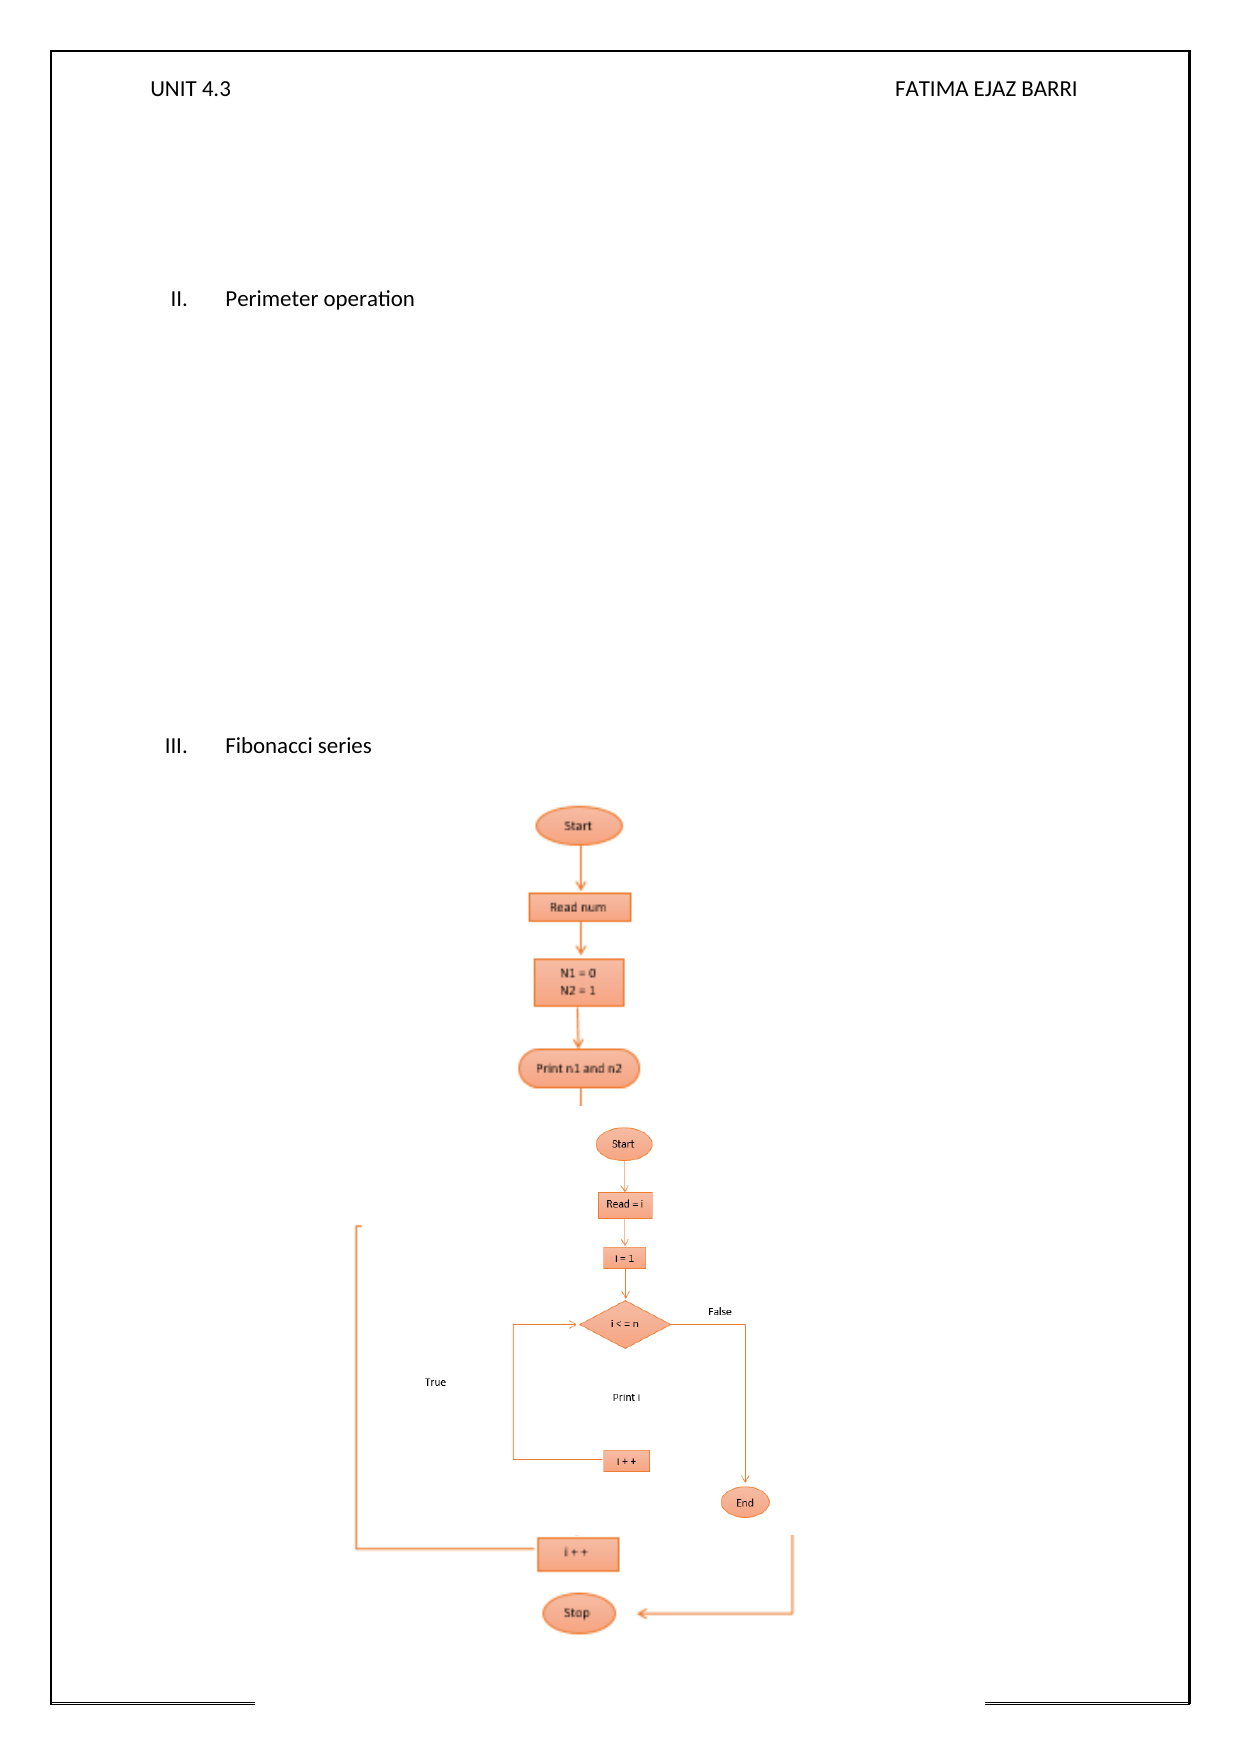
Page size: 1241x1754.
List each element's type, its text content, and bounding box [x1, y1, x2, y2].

list Fibonacci series [188, 731, 1090, 787]
list Perimeter operation [188, 284, 1090, 312]
